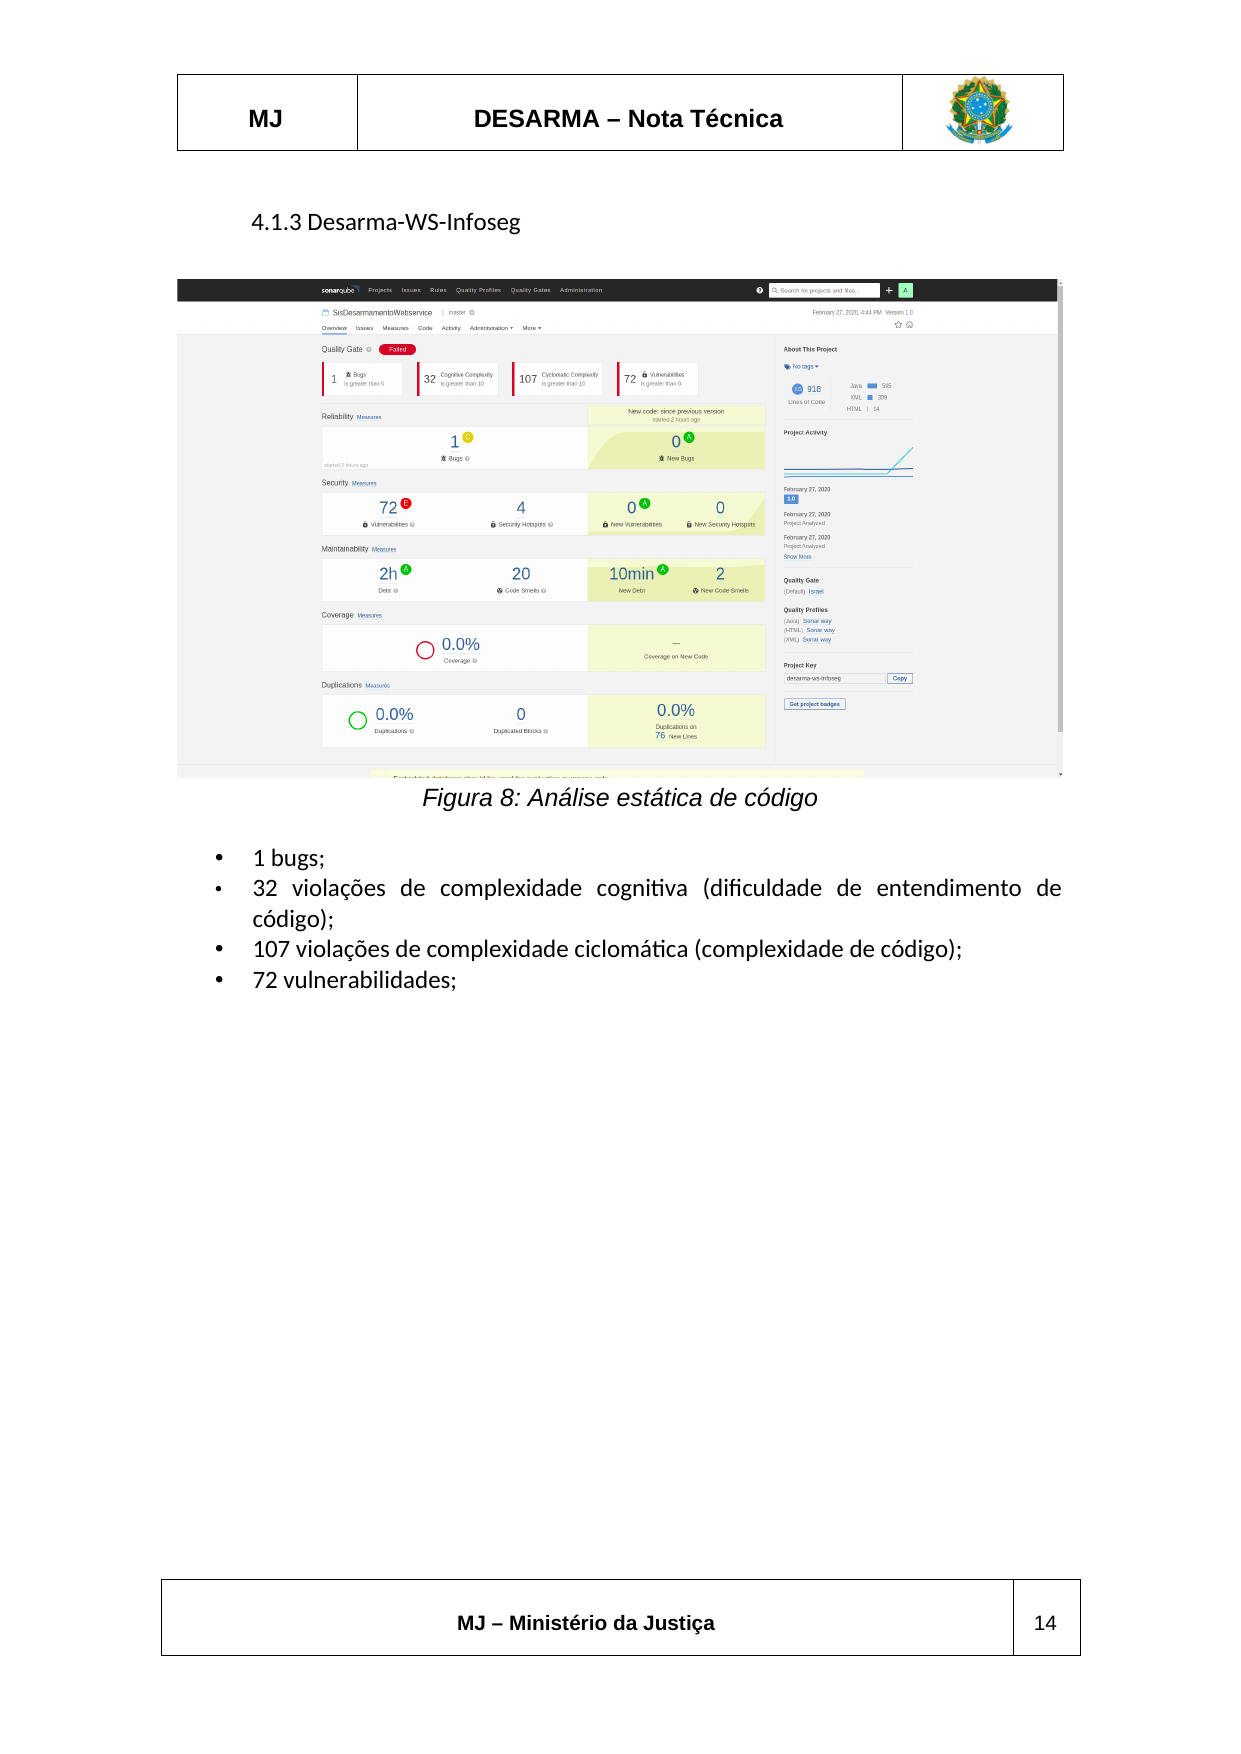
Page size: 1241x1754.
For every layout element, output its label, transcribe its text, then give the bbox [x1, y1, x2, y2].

text Figura 8: Análise estática de código [177, 778, 1063, 811]
picture [177, 279, 1063, 778]
list 32 violações de complexidade cognitiva (dificuldade de entendimento de código); [215, 872, 1063, 933]
list 1 bugs; [215, 842, 1063, 872]
list 72 vulnerabilidades; [215, 964, 1063, 994]
text 4.1.3 Desarma-WS-Infoseg [177, 206, 1063, 236]
picture [944, 75, 1020, 149]
list 107 violações de complexidade ciclomática (complexidade de código); [215, 933, 1063, 964]
